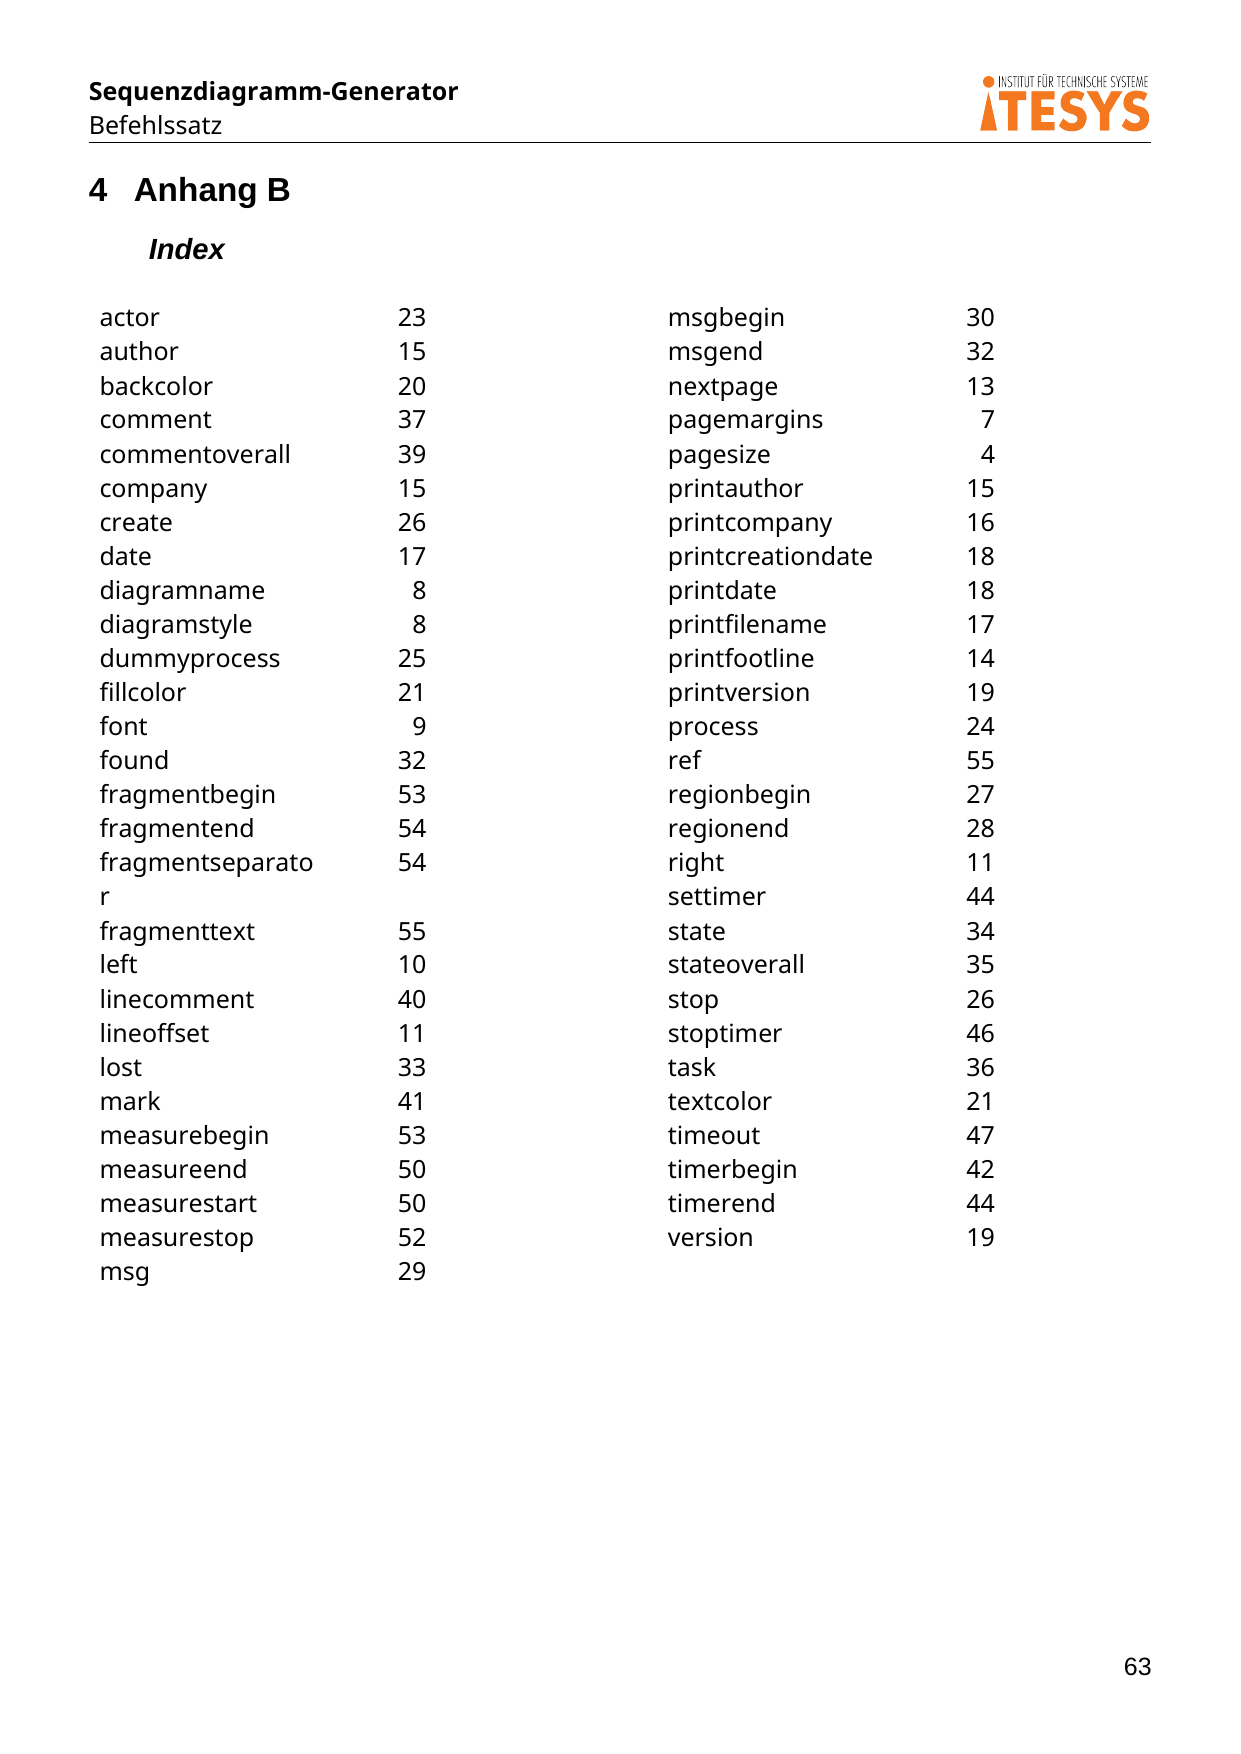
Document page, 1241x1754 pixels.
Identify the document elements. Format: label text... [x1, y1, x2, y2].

table_cell printdate [656, 573, 894, 607]
table_cell fragmenttext [88, 913, 325, 947]
table_cell 18 [894, 1220, 1006, 1254]
table_cell 42 [894, 879, 1006, 913]
table_cell process [656, 709, 894, 743]
table_cell lost [88, 1049, 325, 1083]
table_cell msgbegin [656, 300, 894, 334]
table_cell 50 [325, 777, 437, 811]
table_cell 16 [325, 539, 437, 572]
table_cell measurestop [88, 1220, 325, 1254]
table_cell 50 [325, 1118, 437, 1152]
table_cell left [88, 947, 325, 981]
table_cell 26 [894, 811, 1006, 845]
table_cell font [88, 709, 325, 743]
subtitle Anhang B [88, 171, 1152, 208]
table_cell pagesize [656, 436, 894, 470]
table_cell 24 [325, 504, 437, 538]
table_cell company [88, 470, 325, 504]
table_cell measurebegin [88, 1118, 325, 1152]
table_cell 44 [894, 1118, 1006, 1152]
subtitle Index [88, 233, 1152, 266]
table_cell 11 [325, 1015, 437, 1049]
table_cell author [88, 334, 325, 368]
table_cell diagramname [88, 573, 325, 607]
table_cell 22 [894, 709, 1006, 743]
table_cell stop [656, 981, 894, 1015]
table_cell 19 [325, 368, 437, 402]
table_cell printversion [656, 675, 894, 709]
table_cell printauthor [656, 470, 894, 504]
table_cell create [88, 504, 325, 538]
table_header 21 [325, 300, 437, 334]
table_cell 42 [894, 1186, 1006, 1220]
table_cell 9 [325, 709, 437, 743]
table_cell measurestart [88, 1186, 325, 1220]
table_cell nextpage [656, 368, 894, 402]
table_cell 14 [894, 470, 1006, 504]
table_cell 14 [325, 334, 437, 368]
table_cell version [656, 1220, 894, 1254]
table_cell 43 [894, 1015, 1006, 1049]
table_cell 23 [325, 641, 437, 675]
table_cell regionbegin [656, 777, 894, 811]
table_cell 15 [894, 504, 1006, 538]
table_cell state [656, 913, 894, 947]
table_cell fillcolor [88, 675, 325, 709]
table_cell dummyprocess [88, 641, 325, 675]
table_cell 47 [325, 1186, 437, 1220]
table_cell printcreationdate [656, 539, 894, 572]
table_cell stateoverall [656, 947, 894, 981]
table_cell 47 [325, 1152, 437, 1186]
table_cell commentoverall [88, 436, 325, 470]
table_cell ref [656, 743, 894, 777]
table_cell msg [88, 1254, 325, 1288]
table_cell 25 [894, 777, 1006, 811]
table_cell 38 [325, 981, 437, 1015]
table_cell printcompany [656, 504, 894, 538]
table_cell task [656, 1049, 894, 1083]
table_cell 24 [894, 981, 1006, 1015]
table_cell 30 [325, 743, 437, 777]
table_cell 51 [325, 811, 437, 845]
table_cell fragmentseparator [88, 845, 325, 913]
table_cell printfootline [656, 641, 894, 675]
table_cell 33 [894, 947, 1006, 981]
table_cell 7 [894, 402, 1006, 436]
table_cell 49 [325, 1220, 437, 1254]
table_cell settimer [656, 879, 894, 913]
table_cell stoptimer [656, 1015, 894, 1049]
table_cell 28 [894, 300, 1006, 334]
table_cell 17 [894, 539, 1006, 572]
table_cell 31 [325, 1049, 437, 1083]
table_cell date [88, 539, 325, 572]
table_cell 52 [325, 913, 437, 947]
table_cell diagramstyle [88, 607, 325, 641]
table_cell 13 [894, 368, 1006, 402]
table_cell 13 [894, 641, 1006, 675]
table_cell fragmentend [88, 811, 325, 845]
table_cell 8 [325, 607, 437, 641]
table_cell fragmentbegin [88, 777, 325, 811]
table_cell 52 [894, 743, 1006, 777]
table_cell 4 [894, 436, 1006, 470]
table_cell measureend [88, 1152, 325, 1186]
table_cell printfilename [656, 607, 894, 641]
table_cell timerend [656, 1186, 894, 1220]
table_cell found [88, 743, 325, 777]
table_header actor [88, 300, 325, 334]
table_cell mark [88, 1084, 325, 1117]
table_cell textcolor [656, 1084, 894, 1117]
table_cell lineoffset [88, 1015, 325, 1049]
table_cell 40 [894, 1152, 1006, 1186]
table_cell 11 [894, 845, 1006, 879]
table_cell pagemargins [656, 402, 894, 436]
table_cell 37 [325, 436, 437, 470]
table_cell 18 [894, 675, 1006, 709]
table_cell timeout [656, 1118, 894, 1152]
table_cell 20 [894, 1084, 1006, 1117]
table_cell 17 [894, 573, 1006, 607]
table_cell 32 [894, 913, 1006, 947]
table_cell 27 [325, 1254, 437, 1288]
table_cell 15 [325, 470, 437, 504]
table_cell 16 [894, 607, 1006, 641]
table_cell 51 [325, 845, 437, 913]
table_cell comment [88, 402, 325, 436]
table_cell linecomment [88, 981, 325, 1015]
table_cell 8 [325, 573, 437, 607]
table_cell 10 [325, 947, 437, 981]
table_cell msgend [656, 334, 894, 368]
table_cell 30 [894, 334, 1006, 368]
table_cell 34 [894, 1049, 1006, 1083]
picture [979, 73, 1151, 132]
table_cell 19 [325, 675, 437, 709]
table_cell timerbegin [656, 1152, 894, 1186]
table_cell 39 [325, 1084, 437, 1117]
table_cell backcolor [88, 368, 325, 402]
table_cell 35 [325, 402, 437, 436]
table_cell regionend [656, 811, 894, 845]
table_cell right [656, 845, 894, 879]
